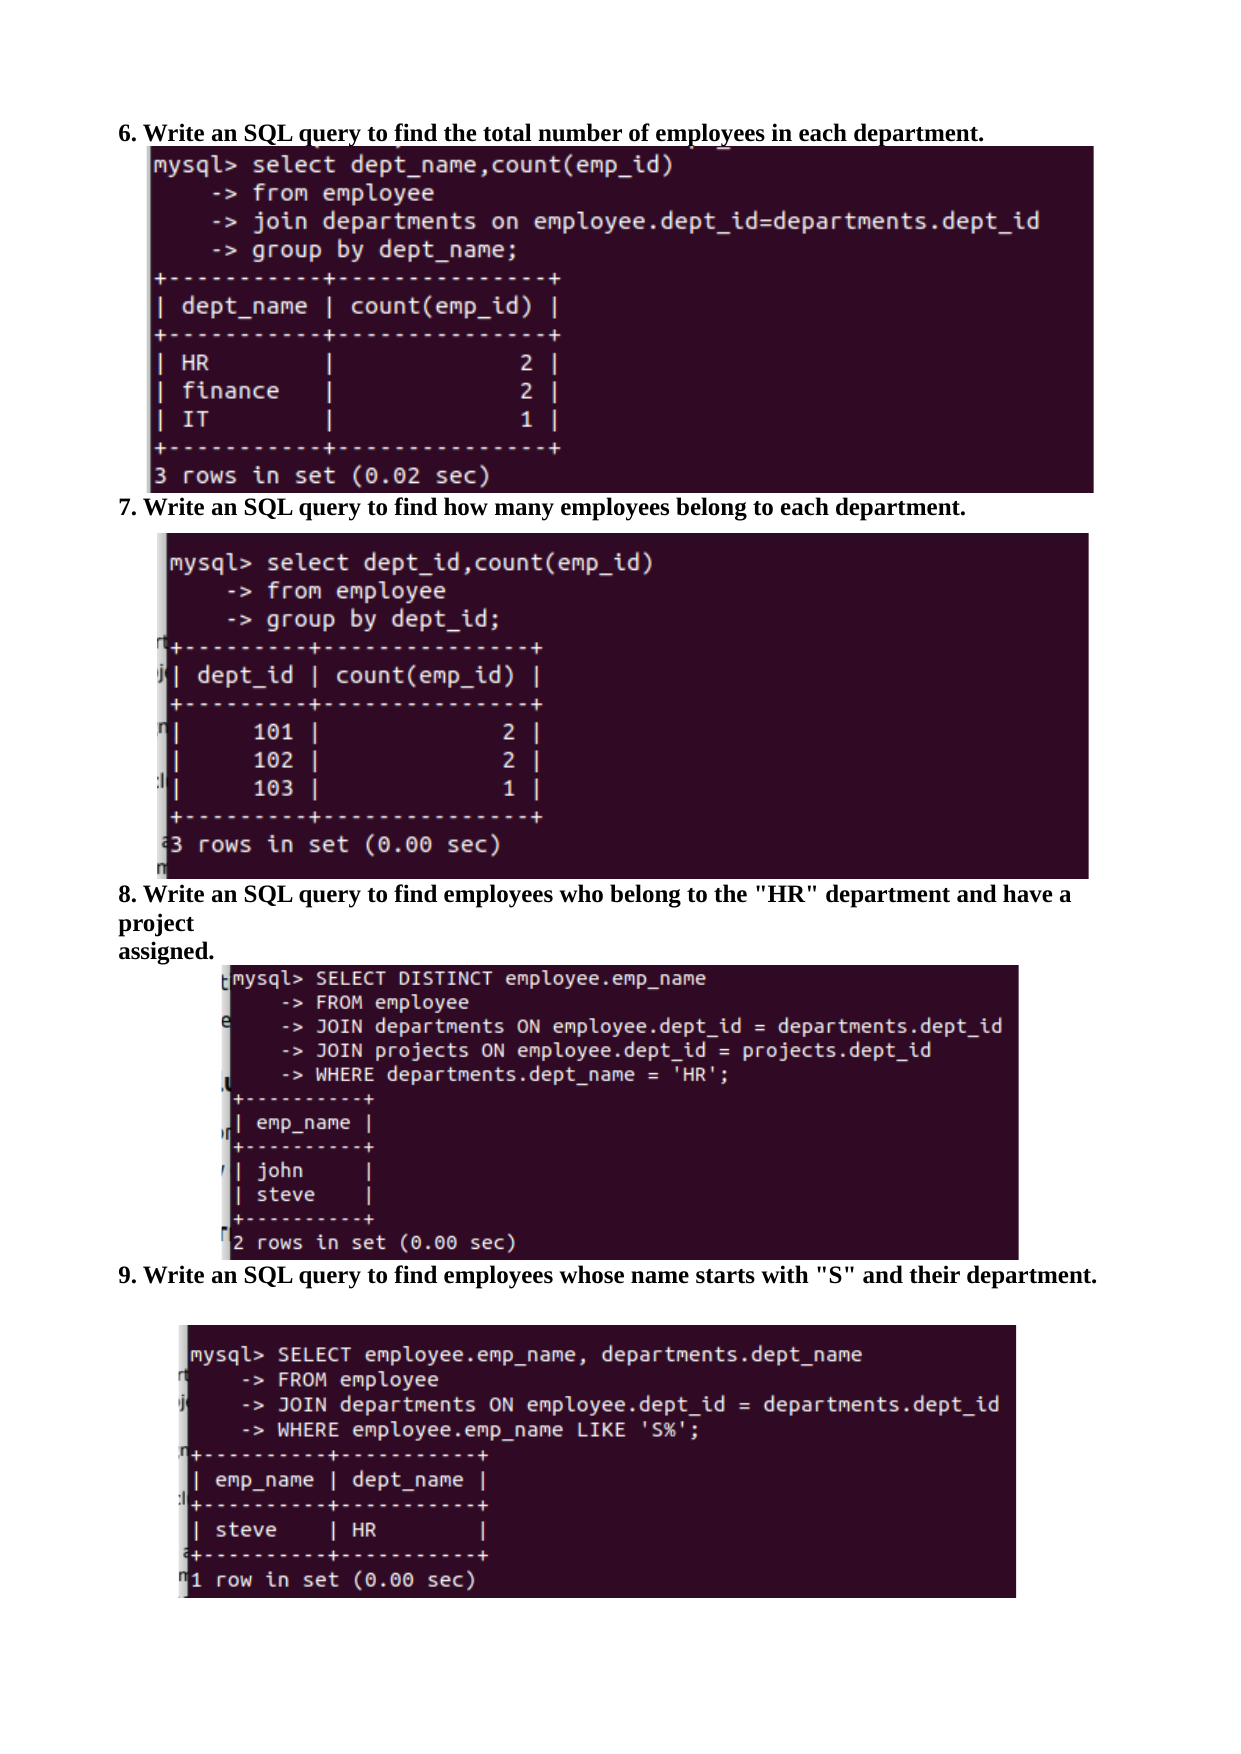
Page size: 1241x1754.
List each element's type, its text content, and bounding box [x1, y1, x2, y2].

text assigned. [118, 936, 1122, 965]
text 6. Write an SQL query to find the total number of employees in each department. [118, 118, 1122, 147]
picture [157, 533, 1089, 879]
text 7. Write an SQL query to find how many employees belong to each department. [118, 147, 1122, 521]
picture [146, 146, 1094, 493]
text 8. Write an SQL query to find employees who belong to the "HR" department and have a project [118, 521, 1122, 936]
text 9. Write an SQL query to find employees whose name starts with "S" and their department. [118, 965, 1122, 1288]
picture [221, 965, 1019, 1260]
picture [178, 1325, 1017, 1598]
